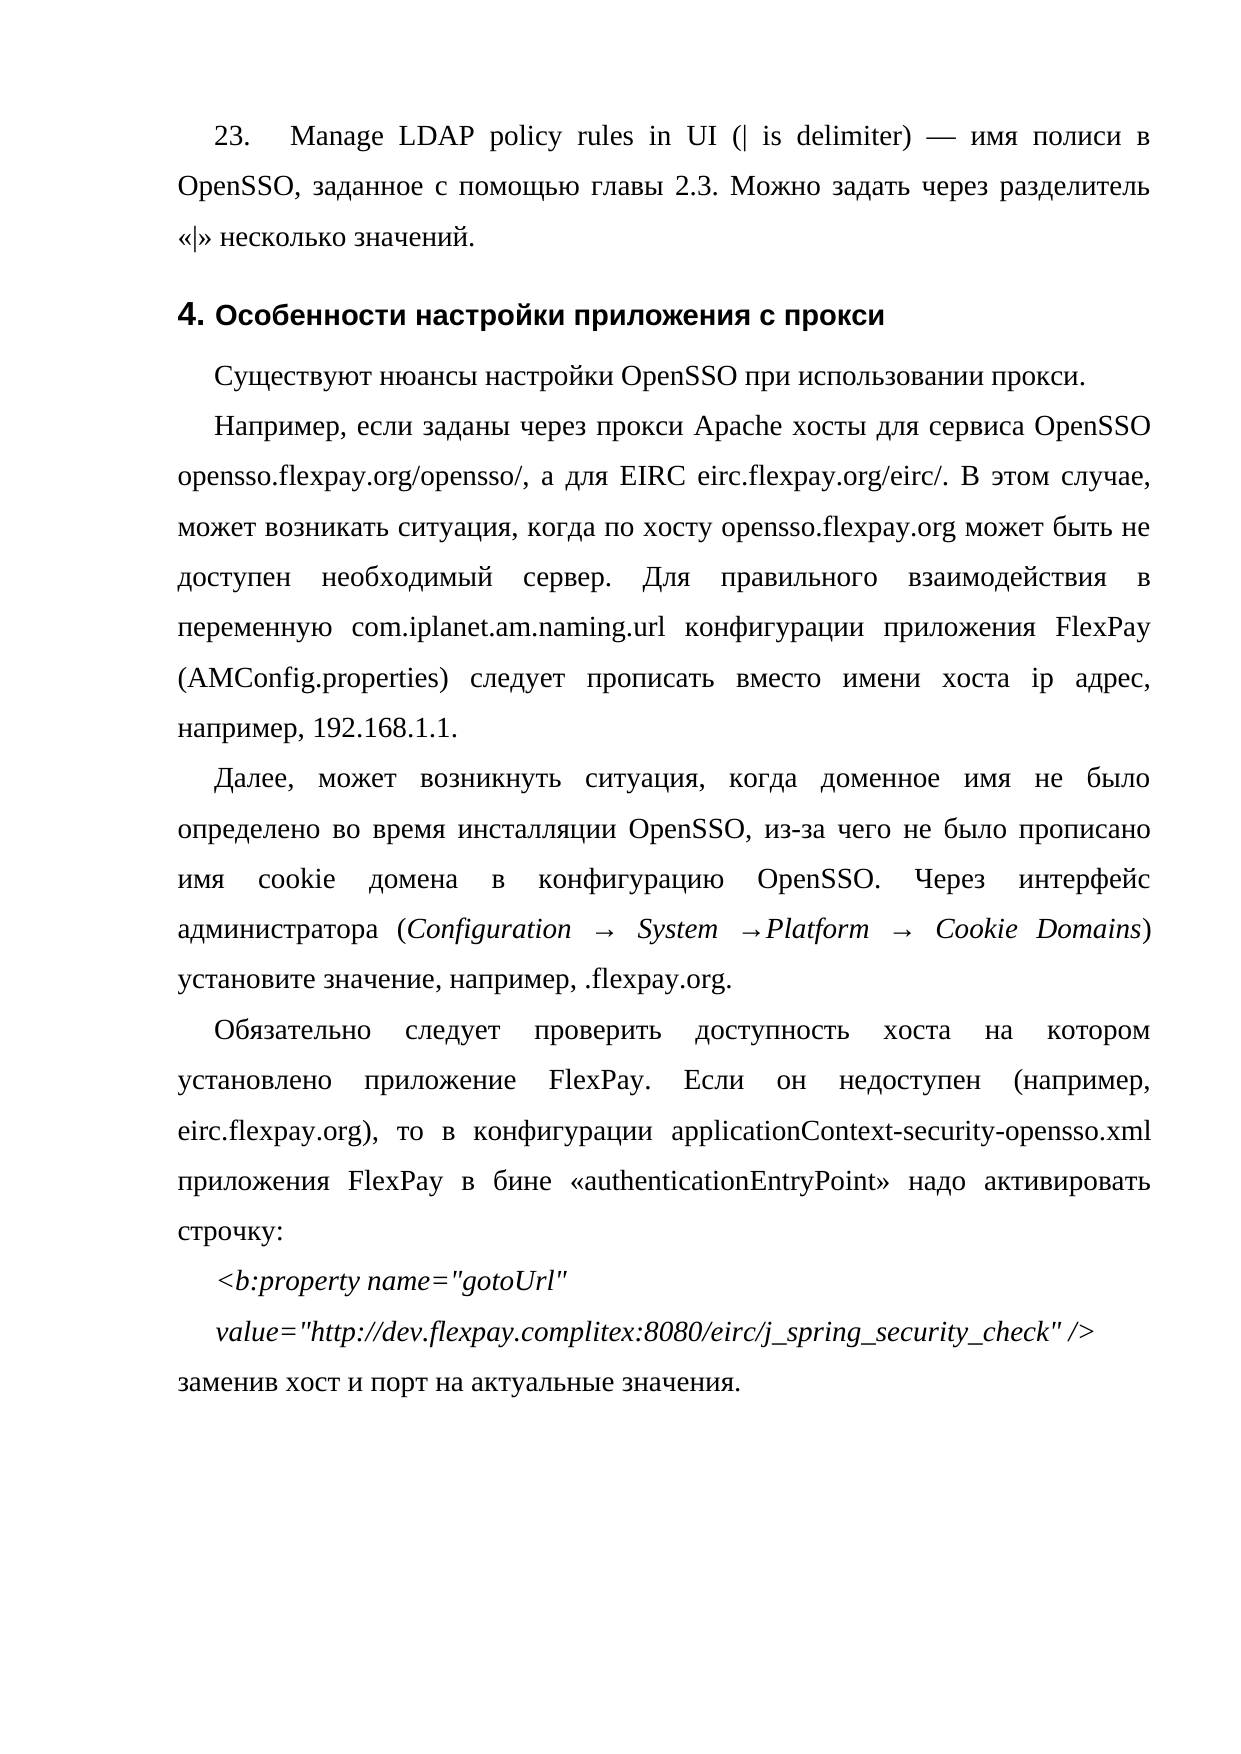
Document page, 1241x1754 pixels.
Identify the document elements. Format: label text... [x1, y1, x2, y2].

subtitle Особенности настройки приложения с прокси [177, 294, 1152, 332]
text Например, если заданы через прокси Apache хосты для сервиса OpenSSO opensso.flexpay.org/opensso/, а для EIRC eirc.flexpay.org/eirc/. В этом случае, может возникать ситуация, когда по хосту opensso.flexpay.org может быть не доступен необходимый сервер. Для правильного взаимодействия в переменную com.iplanet.am.naming.url конфигурации приложения FlexPay (AMConfig.properties) следует прописать вместо имени хоста ip адрес, например, 192.168.1.1. [177, 408, 1152, 744]
list Manage LDAP policy rules in UI (| is delimiter) — имя полиси в OpenSSO, заданное с помощью главы 2.3. Можно задать через разделитель «|» несколько значений. [177, 118, 1152, 252]
text <b:property name="gotoUrl" value="http://dev.flexpay.complitex:8080/eirc/j_spring_security_check" /> [215, 1263, 1152, 1347]
text Существуют нюансы настройки OpenSSO при использовании прокси. [177, 358, 1152, 391]
text Далее, может возникнуть ситуация, когда доменное имя не было определено во время инсталляции OpenSSO, из-за чего не было прописано имя cookie домена в конфигурацию OpenSSO. Через интерфейс администратора (Configuration → System →Platform → Cookie Domains) установите значение, например, .flexpay.org. [177, 760, 1152, 995]
text Обязательно следует проверить доступность хоста на котором установлено приложение FlexPay. Если он недоступен (например, eirc.flexpay.org), то в конфигурации applicationContext-security-opensso.xml приложения FlexPay в бине «authenticationEntryPoint» надо активировать строчку: [177, 1012, 1152, 1247]
text заменив хост и порт на актуальные значения. [177, 1364, 1152, 1398]
